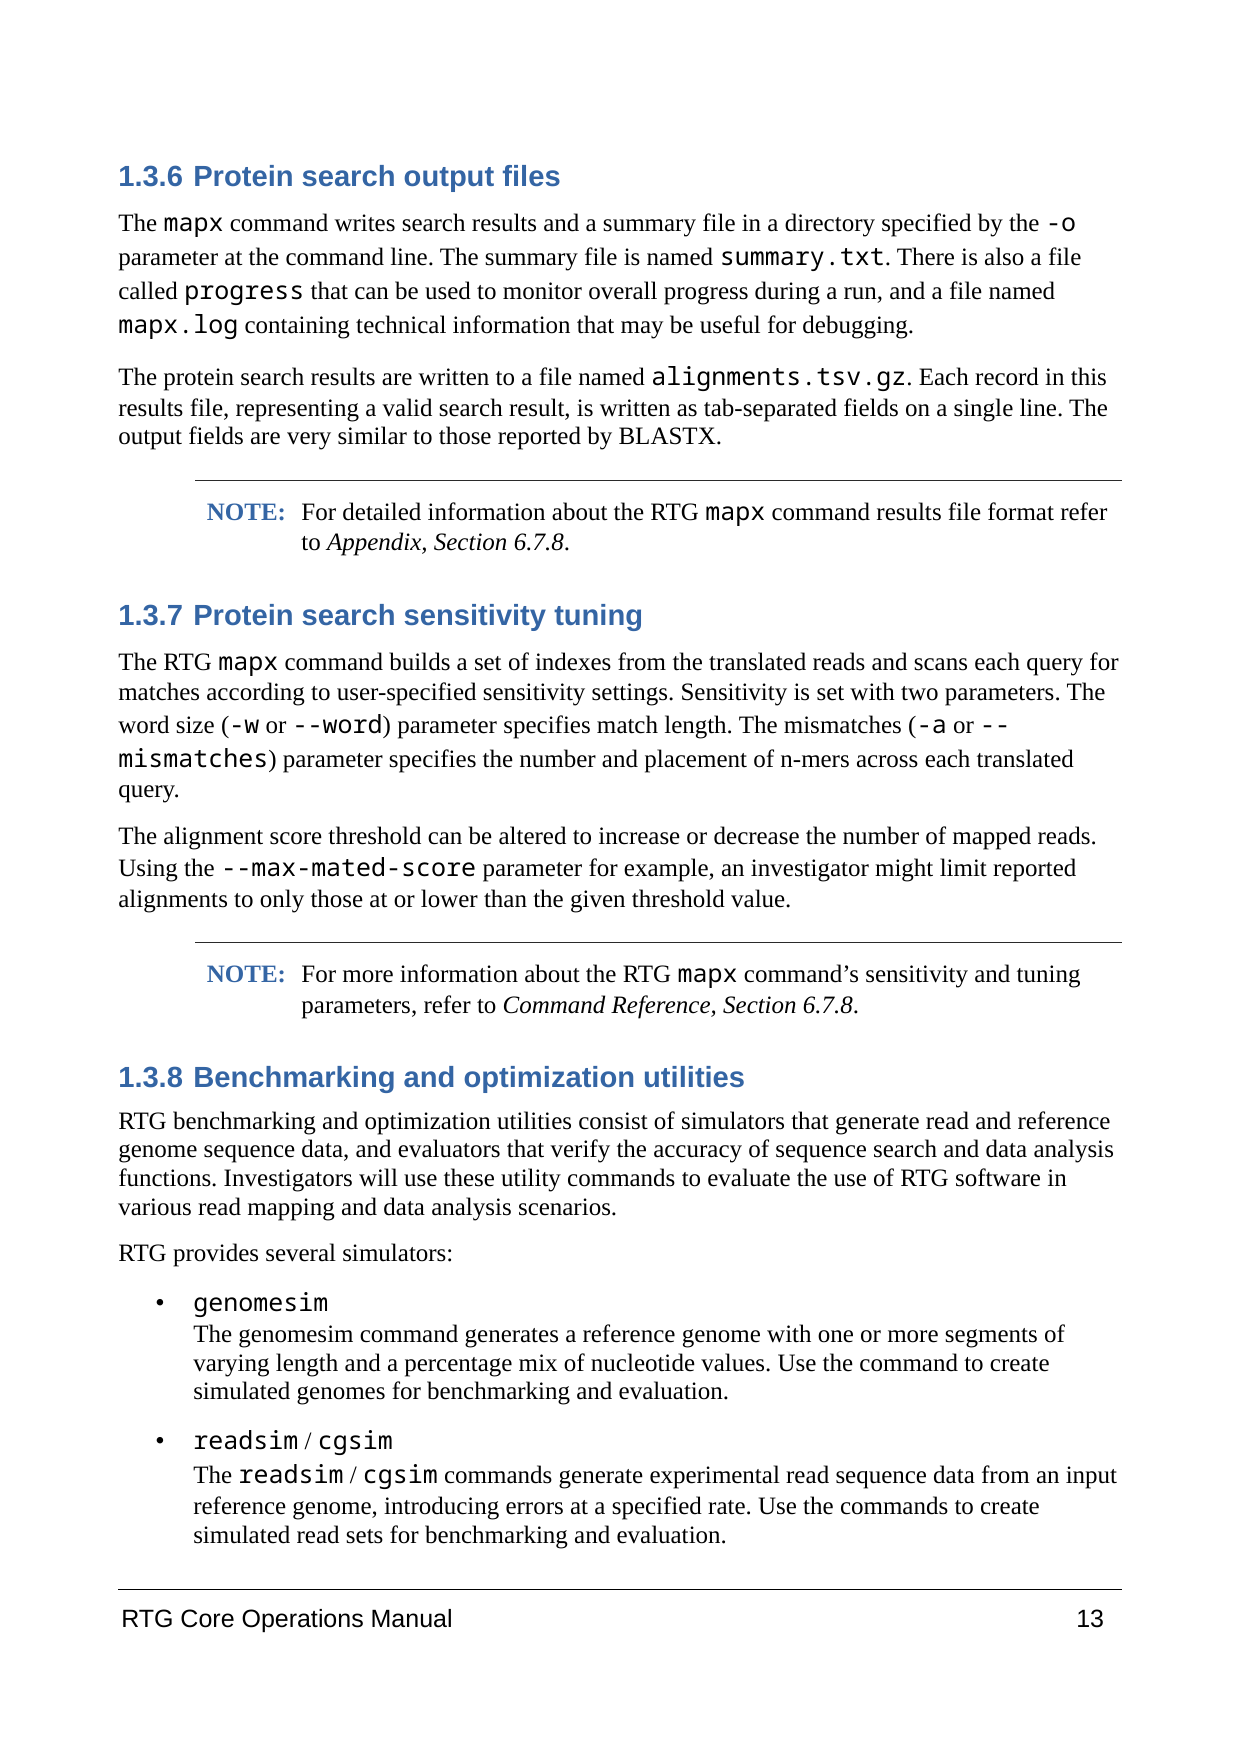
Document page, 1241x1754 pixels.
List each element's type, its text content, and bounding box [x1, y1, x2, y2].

list readsim / cgsim The readsim / cgsim commands generate experimental read sequence data from an input reference genome, introducing errors at a specified rate. Use the commands to create simulated read sets for benchmarking and evaluation. [156, 1423, 1122, 1548]
subtitle Benchmarking and optimization utilities [118, 1060, 1122, 1093]
text The protein search results are written to a file named alignments.tsv.gz. Each record in this results file, representing a valid search result, is written as tab-separated fields on a single line. The output fields are very similar to those reported by BLASTX. [118, 358, 1122, 450]
text The RTG mapx command builds a set of indexes from the translated reads and scans each query for matches according to user-specified sensitivity settings. Sensitivity is set with two parameters. The word size (-w or --word) parameter specifies match length. The mismatches (-a or --mismatches) parameter specifies the number and placement of n-mers across each translated query. [118, 643, 1122, 803]
text The alignment score threshold can be altered to increase or decrease the number of mapped reads. Using the --max-mated-score parameter for example, an investigator might limit reported alignments to only those at or lower than the given threshold value. [118, 821, 1122, 912]
list genomesim The genomesim command generates a reference genome with one or more segments of varying length and a percentage mix of nucleotide values. Use the command to create simulated genomes for benchmarking and evaluation. [156, 1285, 1122, 1405]
text NOTE: For detailed information about the RTG mapx command results file format refer to Appendix, Section 6.7.8. [195, 482, 1122, 568]
text RTG benchmarking and optimization utilities consist of simulators that generate read and reference genome sequence data, and evaluators that verify the accuracy of sequence search and data analysis functions. Investigators will use these utility commands to evaluate the use of RTG software in various read mapping and data analysis scenarios. [118, 1106, 1122, 1221]
text RTG provides several simulators: [118, 1238, 1122, 1267]
subtitle Protein search sensitivity tuning [118, 597, 1122, 631]
text The mapx command writes search results and a summary file in a directory specified by the -o parameter at the command line. The summary file is named summary.txt. There is also a file called progress that can be used to monitor overall progress during a run, and a file named mapx.log containing technical information that may be useful for debugging. [118, 204, 1122, 341]
subtitle Protein search output files [118, 159, 1122, 192]
text NOTE: For more information about the RTG mapx command’s sensitivity and tuning parameters, refer to Command Reference, Section 6.7.8. [195, 944, 1122, 1030]
